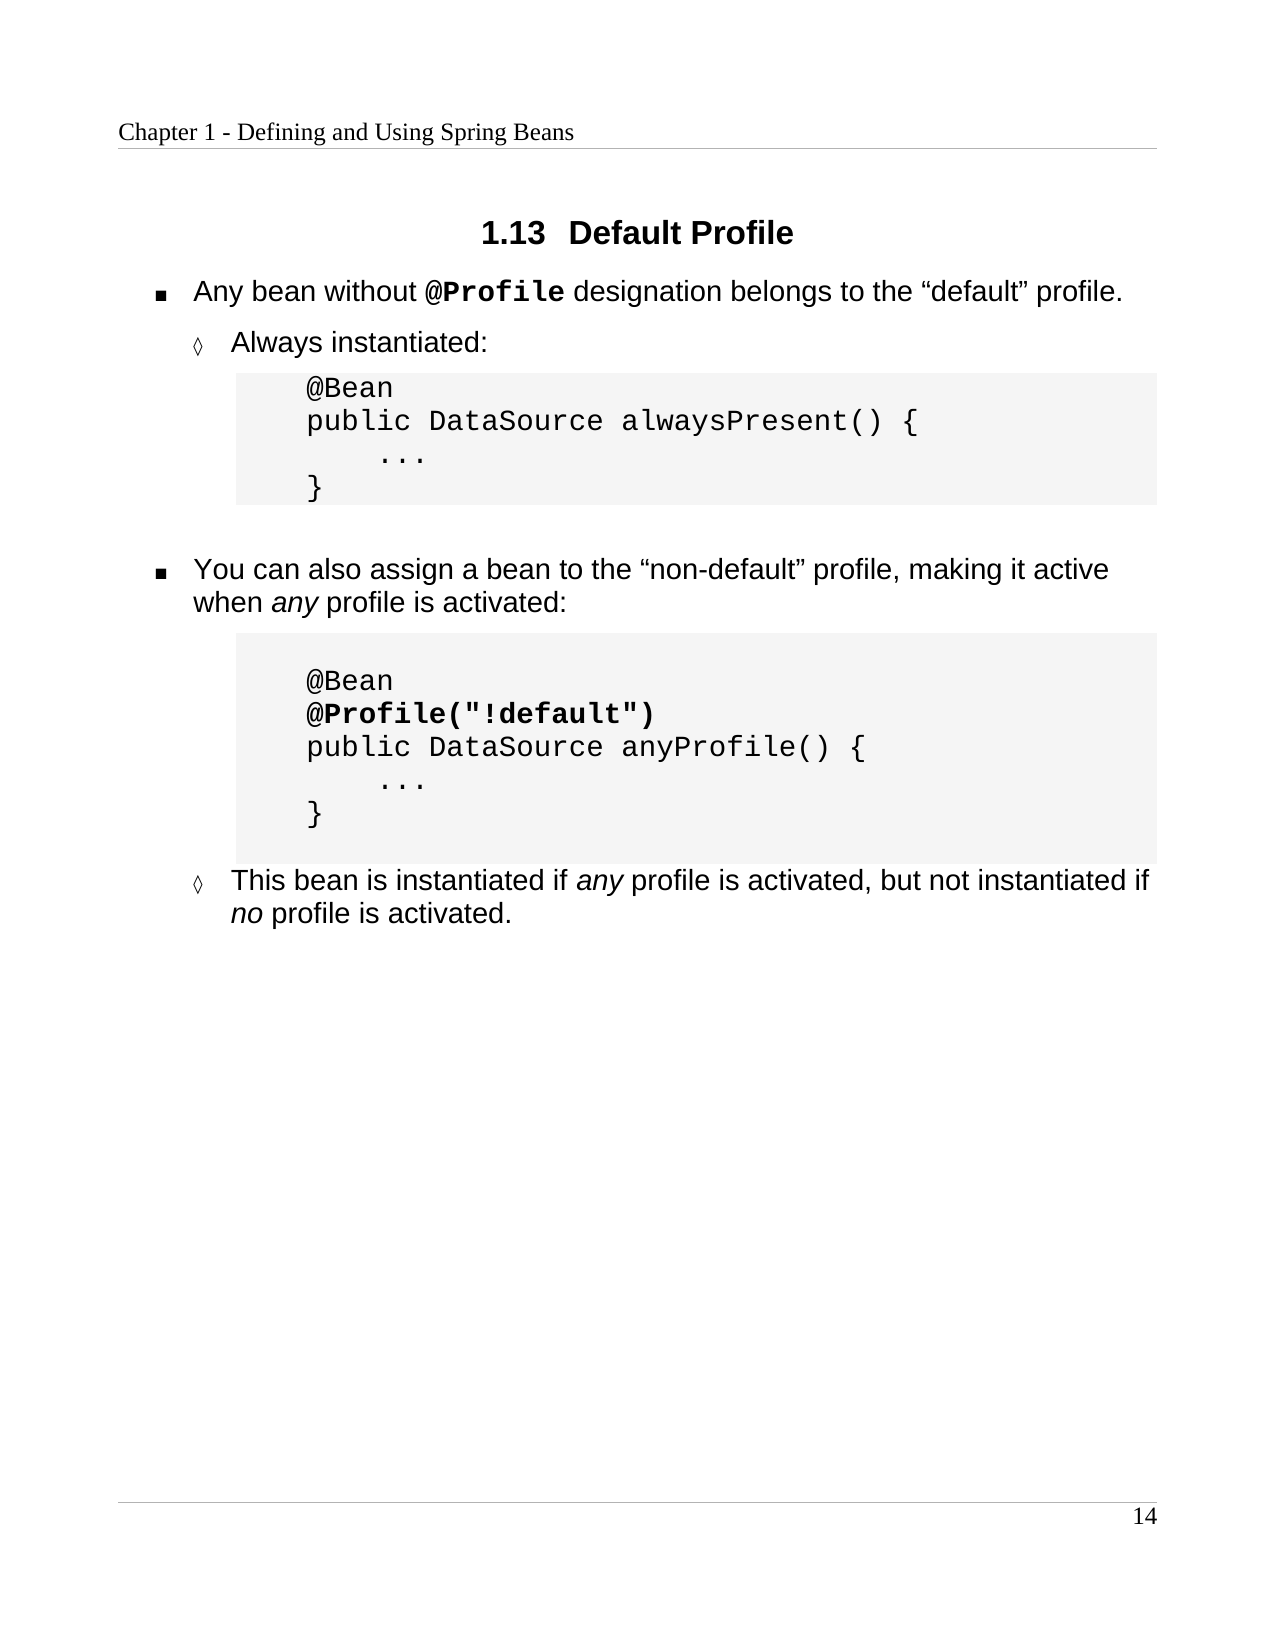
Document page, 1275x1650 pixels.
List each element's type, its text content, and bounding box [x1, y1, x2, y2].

text public DataSource anyProfile() { [236, 732, 1157, 765]
subtitle Default Profile [118, 214, 1157, 251]
list This bean is instantiated if any profile is activated, but not instantiated if no profile is activated. [193, 864, 1157, 929]
text ... [236, 439, 1157, 472]
text @Profile("!default") [236, 699, 1157, 732]
text } [236, 472, 1157, 505]
text ... [236, 765, 1157, 798]
text } [236, 798, 1157, 831]
list Any bean without @Profile designation belongs to the “default” profile. [156, 275, 1157, 311]
text @Bean [236, 666, 1157, 699]
text @Bean [236, 373, 1157, 406]
list Always instantiated: [193, 326, 1157, 358]
text public DataSource alwaysPresent() { [236, 406, 1157, 439]
list You can also assign a bean to the “non-default” profile, making it active when any profile is activated: [156, 553, 1157, 618]
